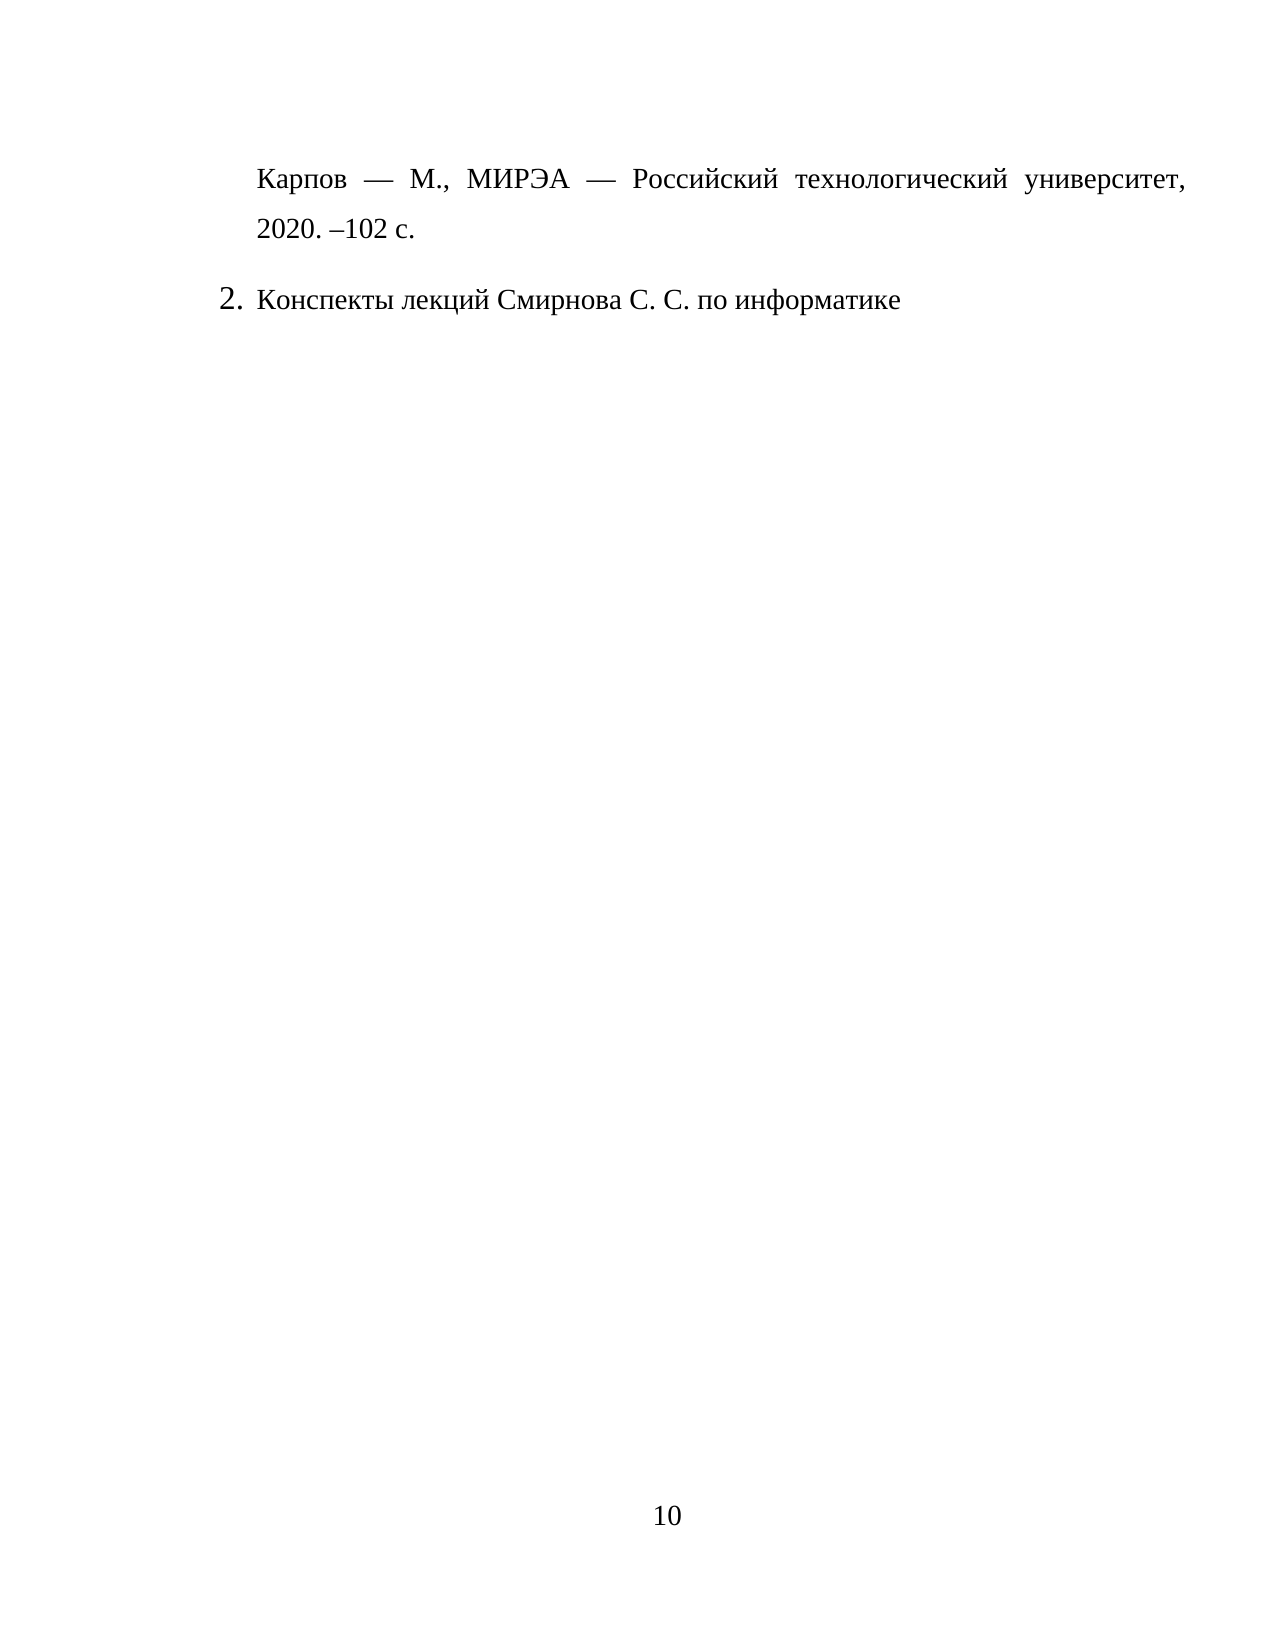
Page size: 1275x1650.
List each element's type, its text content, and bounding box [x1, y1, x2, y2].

list Конспекты лекций Смирнова С. С. по информатике [219, 278, 1186, 317]
list Карпов — М., МИРЭА — Российский технологический университет, 2020. –102 с. [219, 161, 1186, 245]
